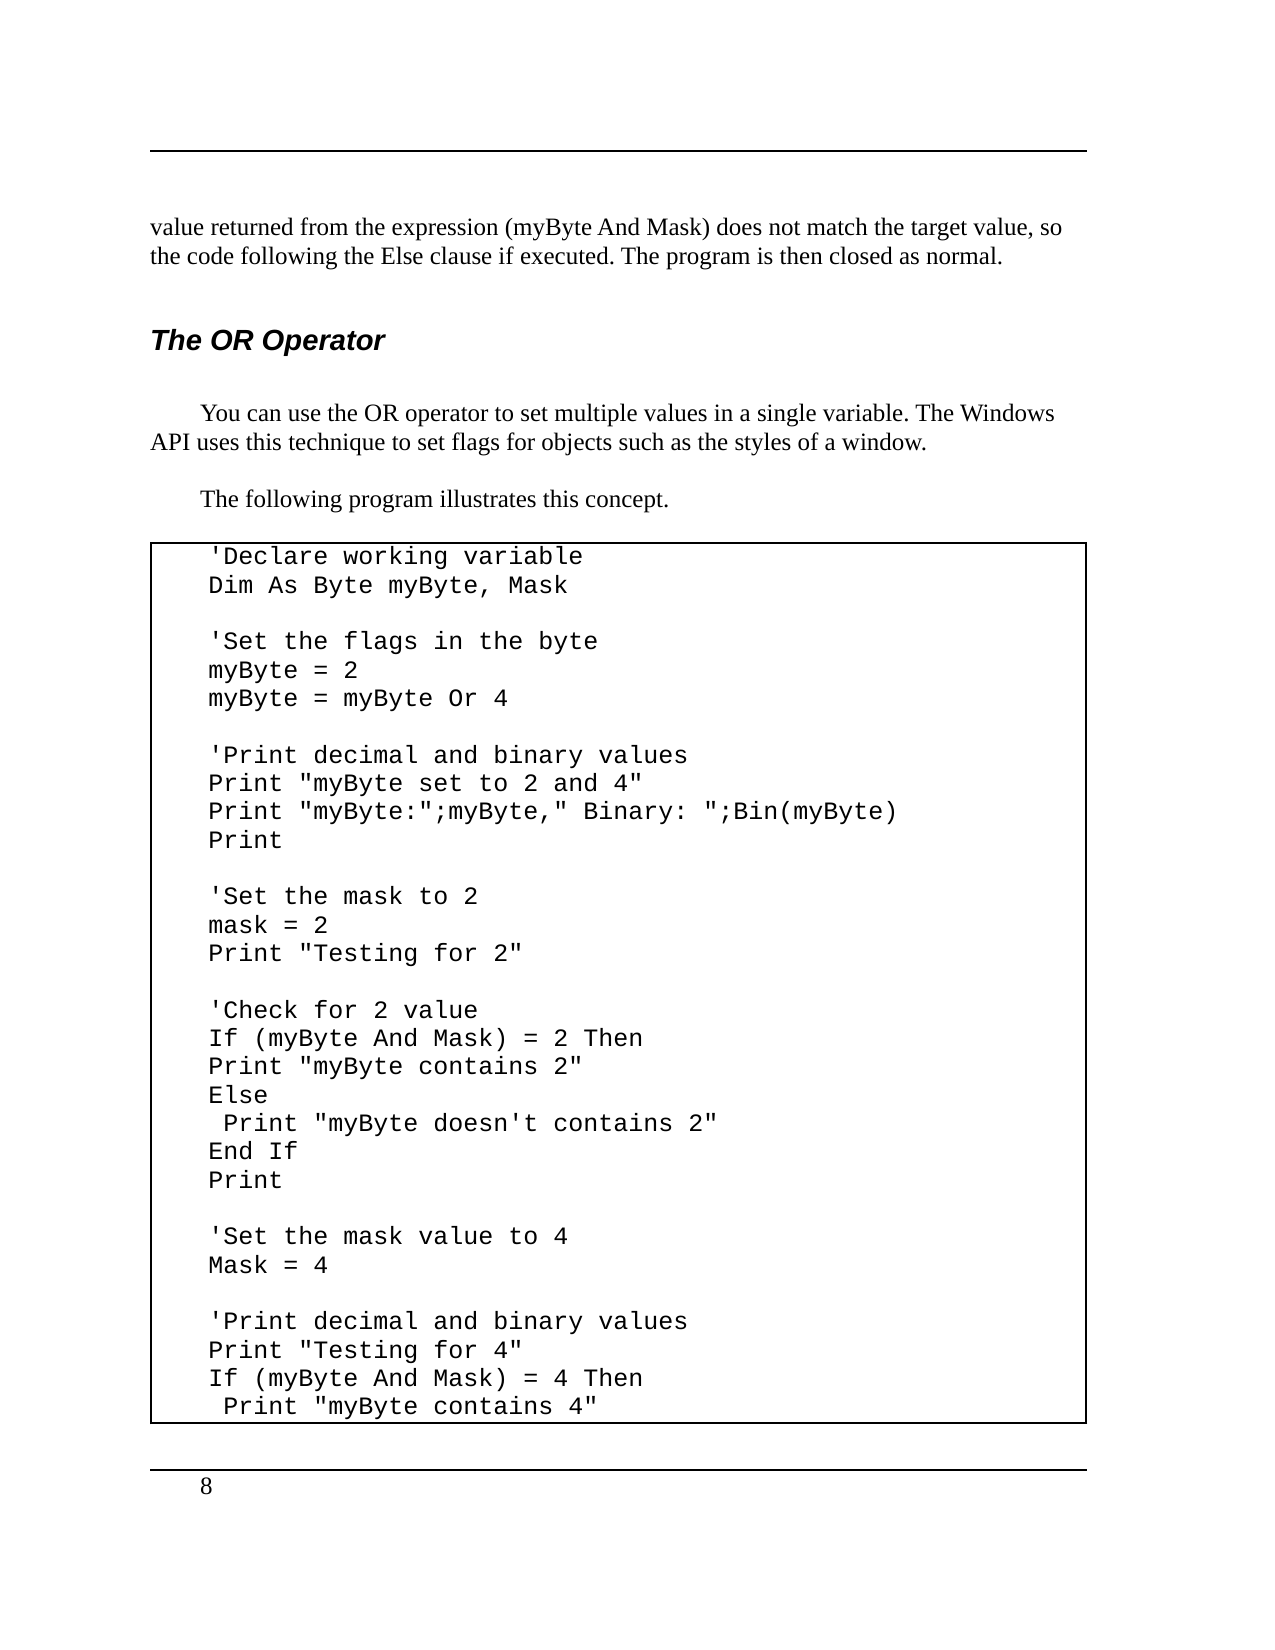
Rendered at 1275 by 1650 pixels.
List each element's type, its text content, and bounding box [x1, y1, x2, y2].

text Print "myByte set to 2 and 4" [152, 768, 1085, 797]
text End If [152, 1137, 1085, 1165]
text myByte = myByte Or 4 [152, 683, 1085, 714]
text Print "myByte contains 4" [152, 1392, 1085, 1422]
text If (myByte And Mask) = 4 Then [152, 1363, 1085, 1392]
text Print "myByte contains 2" [152, 1052, 1085, 1080]
text 'Set the flags in the byte [152, 627, 1085, 655]
text Print "Testing for 2" [152, 938, 1085, 969]
text Print "Testing for 4" [152, 1335, 1085, 1363]
text 'Print decimal and binary values [152, 1307, 1085, 1335]
text Else [152, 1080, 1085, 1108]
text myByte = 2 [152, 655, 1085, 683]
text The following program illustrates this concept. [150, 484, 1087, 513]
text Print [152, 825, 1085, 856]
text Print [152, 1165, 1085, 1196]
text Dim As Byte myByte, Mask [152, 570, 1085, 601]
text 'Print decimal and binary values [152, 740, 1085, 768]
text If (myByte And Mask) = 2 Then [152, 1023, 1085, 1052]
text mask = 2 [152, 910, 1085, 938]
text 'Set the mask to 2 [152, 882, 1085, 910]
text Print "myByte:";myByte," Binary: ";Bin(myByte) [152, 797, 1085, 825]
text value returned from the expression (myByte And Mask) does not match the target value, so the code following the Else clause if executed. The program is then closed as normal. [150, 212, 1087, 269]
text Print "myByte doesn't contains 2" [152, 1108, 1085, 1137]
text 'Declare working variable [152, 544, 1085, 570]
subtitle The OR Operator [150, 323, 1087, 357]
text 'Set the mask value to 4 [152, 1222, 1085, 1250]
text 'Check for 2 value [152, 995, 1085, 1023]
text You can use the OR operator to set multiple values in a single variable. The Windows API uses this technique to set flags for objects such as the styles of a window. [150, 398, 1087, 456]
text Mask = 4 [152, 1250, 1085, 1281]
